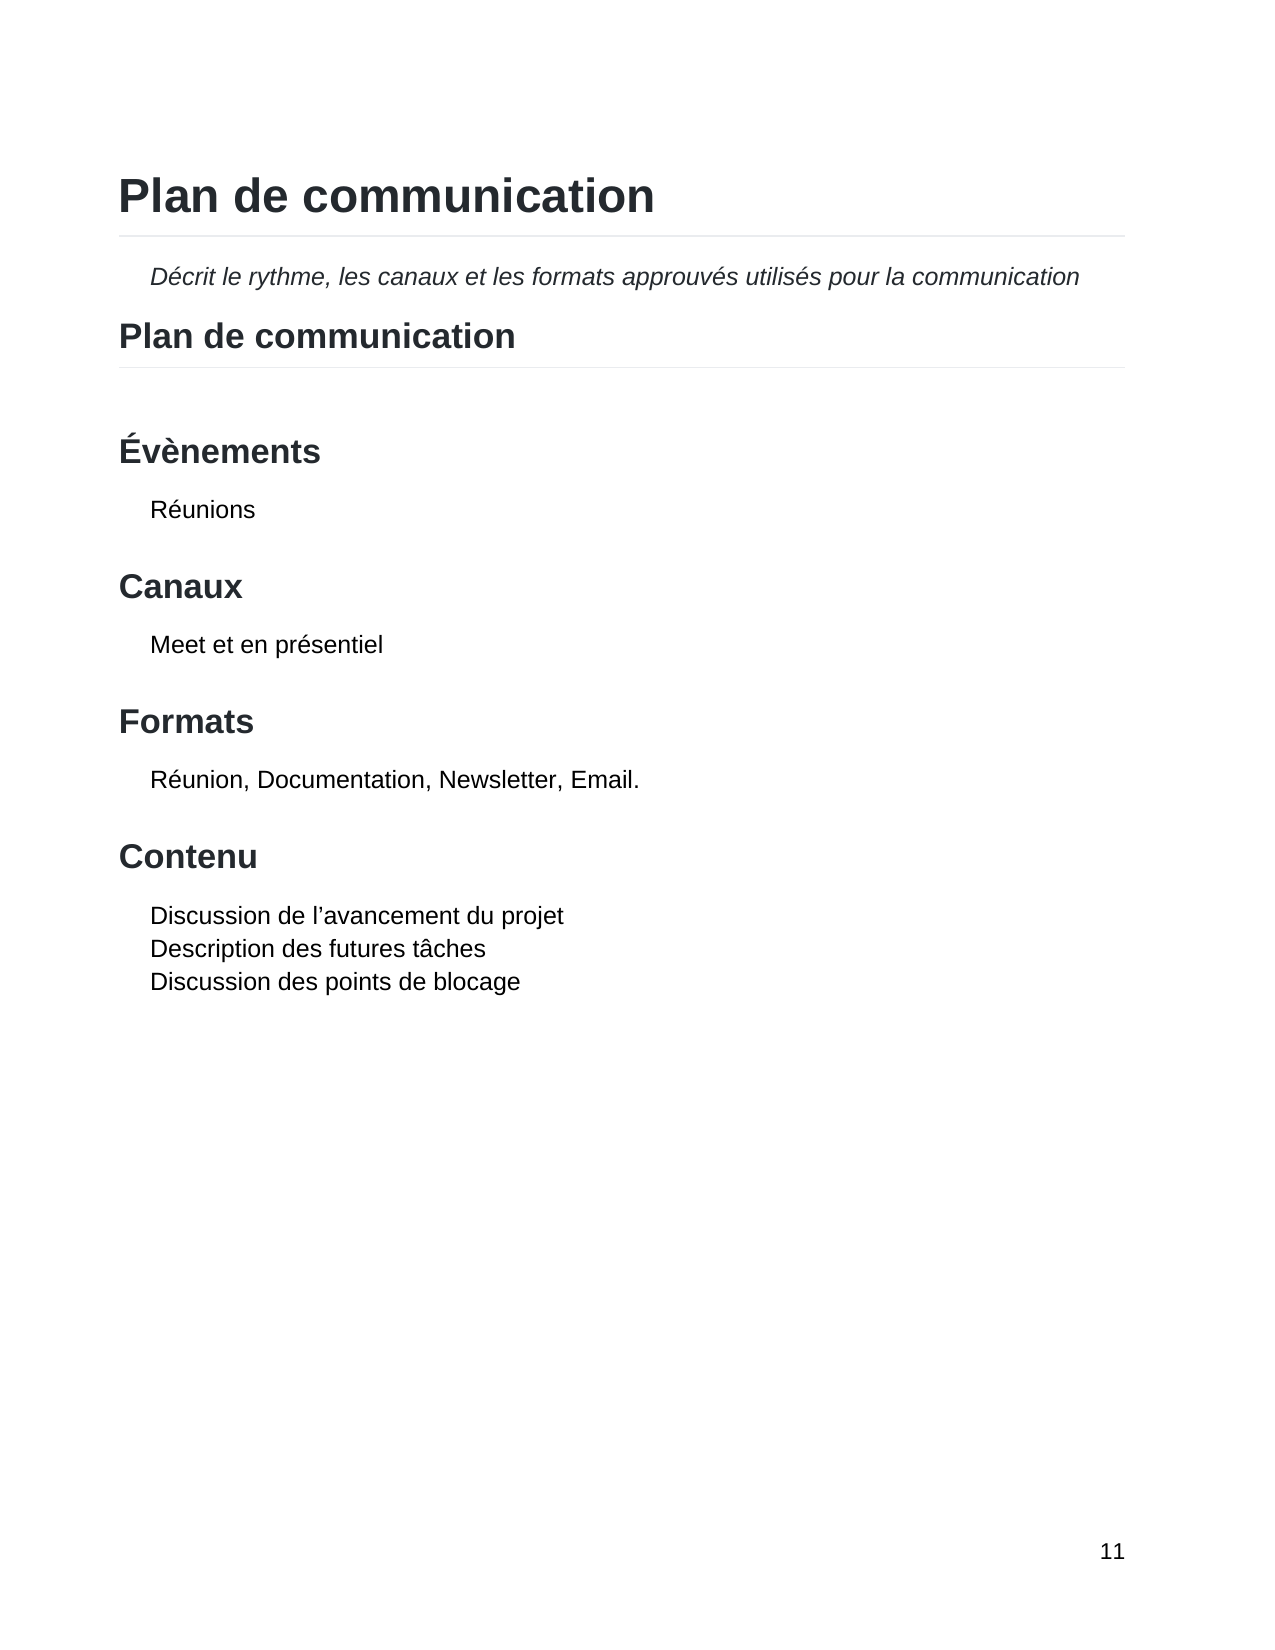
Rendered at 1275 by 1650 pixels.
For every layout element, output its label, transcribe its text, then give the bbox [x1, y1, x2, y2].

subtitle Contenu [119, 836, 1125, 876]
text Discussion de l’avancement du projet [150, 901, 1125, 929]
subtitle Plan de communication [119, 168, 1125, 235]
subtitle Formats [119, 701, 1125, 741]
text Description des futures tâches [150, 934, 1125, 962]
text Décrit le rythme, les canaux et les formats approuvés utilisés pour la communication [150, 262, 1125, 291]
text Discussion des points de blocage [150, 967, 1125, 995]
text Réunion, Documentation, Newsletter, Email. [150, 766, 1125, 794]
subtitle Évènements [119, 431, 1125, 470]
subtitle Plan de communication [119, 316, 1125, 367]
text Réunions [150, 495, 1125, 524]
text Meet et en présentiel [150, 630, 1125, 659]
subtitle Canaux [119, 566, 1125, 605]
